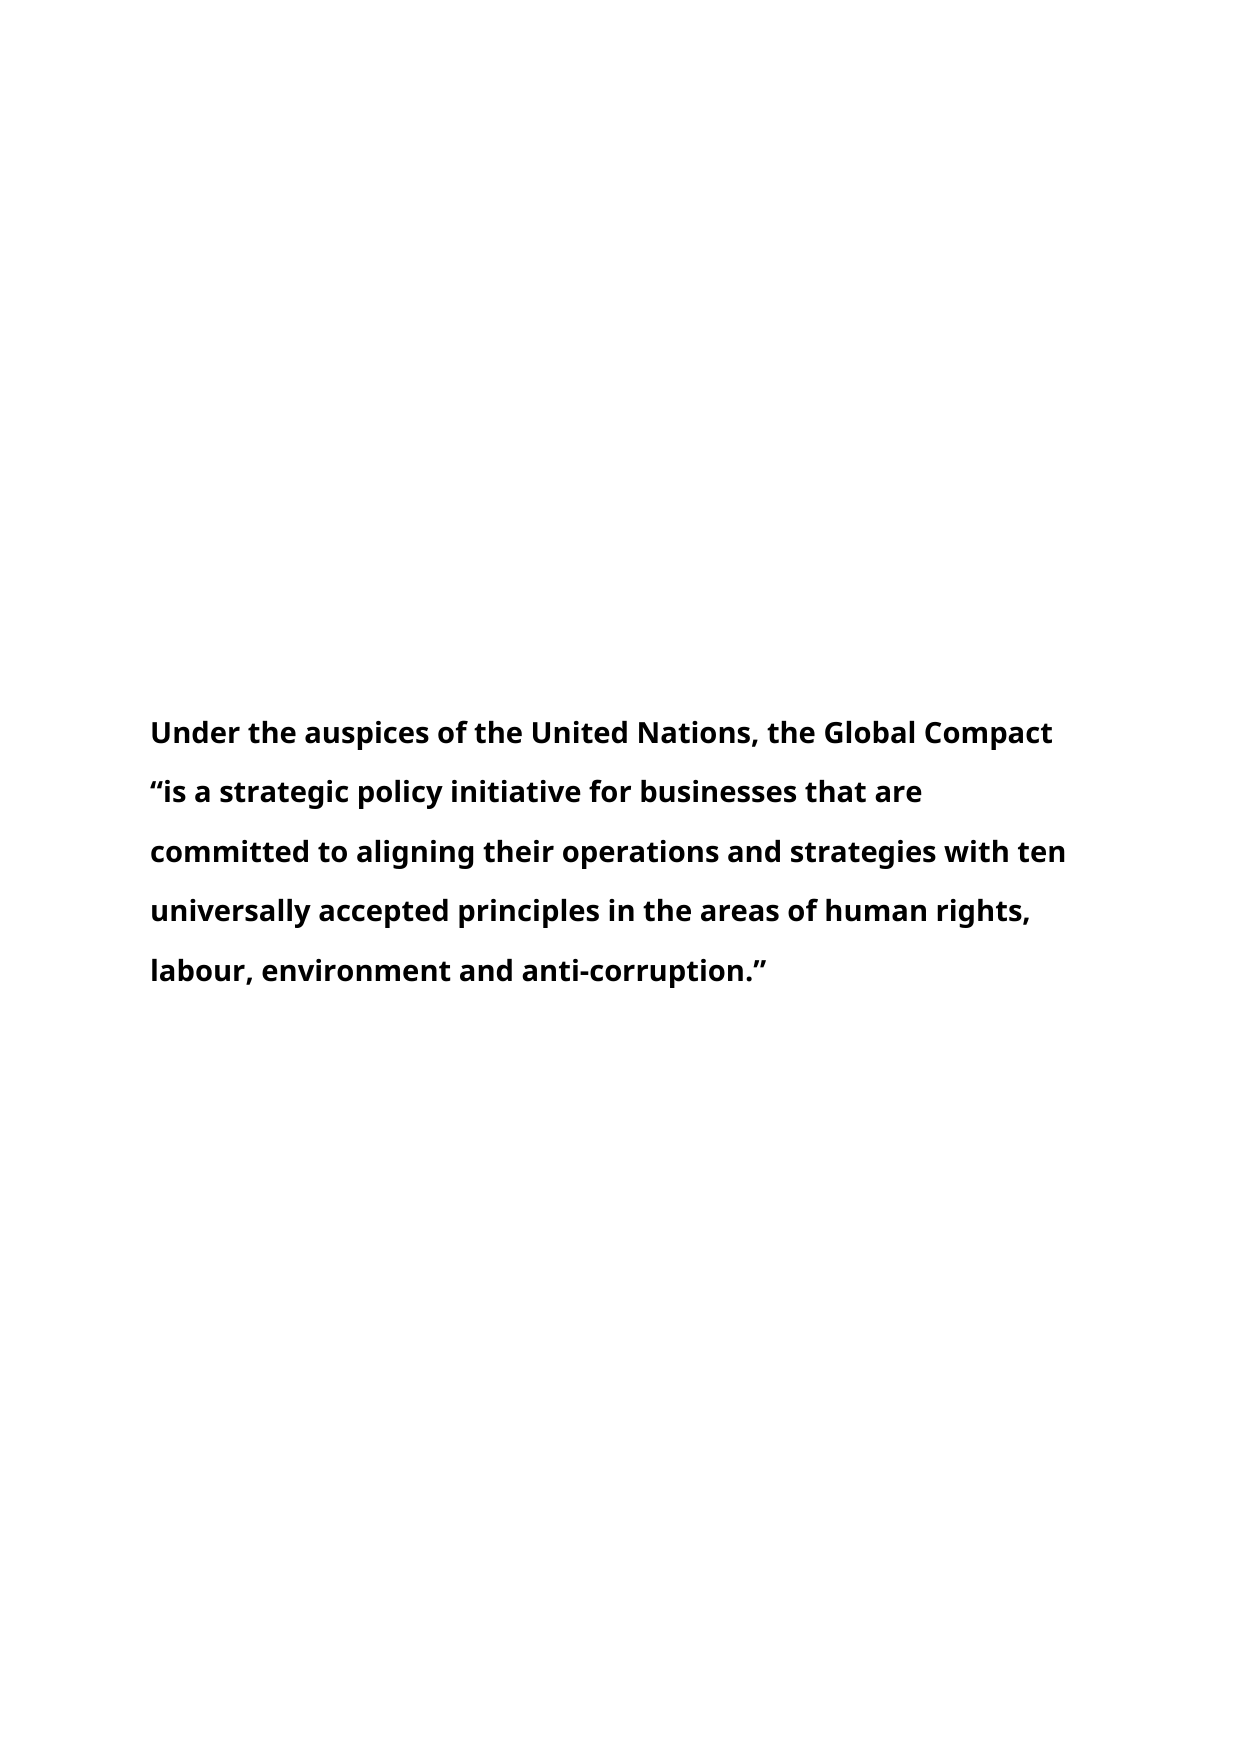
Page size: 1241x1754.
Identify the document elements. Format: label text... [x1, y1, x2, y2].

text Under the auspices of the United Nations, the Global Compact “is a strategic policy initiative for businesses that are committed to aligning their operations and strategies with ten universally accepted principles in the areas of human rights, labour, environment and anti-corruption.” [150, 712, 1090, 990]
